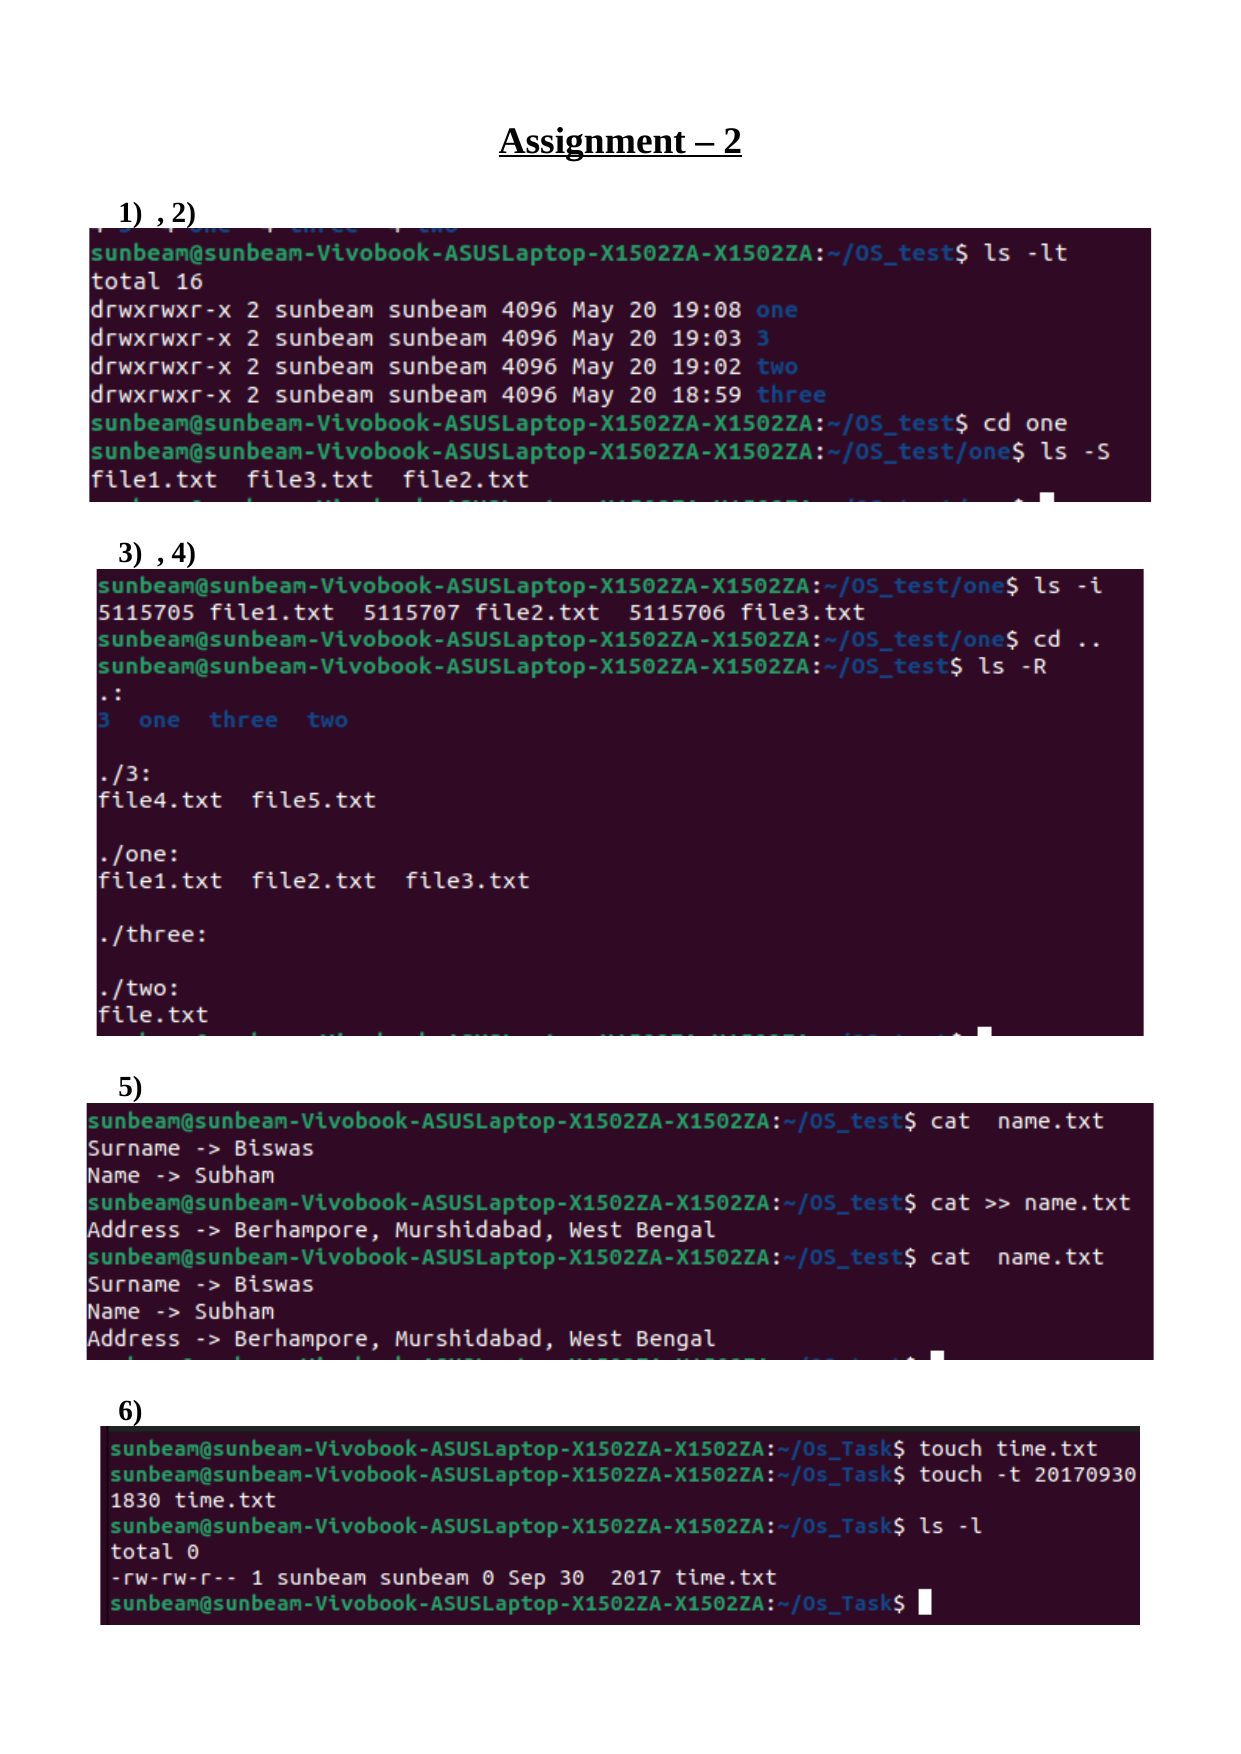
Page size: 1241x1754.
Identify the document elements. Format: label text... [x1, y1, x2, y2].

text 1) , 2) [118, 195, 1122, 228]
text 5) [118, 1036, 1122, 1103]
picture [100, 1426, 1140, 1625]
picture [96, 569, 1144, 1036]
text 3) , 4) [118, 536, 1122, 569]
picture [86, 1103, 1154, 1360]
text Assignment – 2 [118, 118, 1122, 161]
text 6) [118, 1360, 1122, 1426]
picture [89, 228, 1152, 502]
